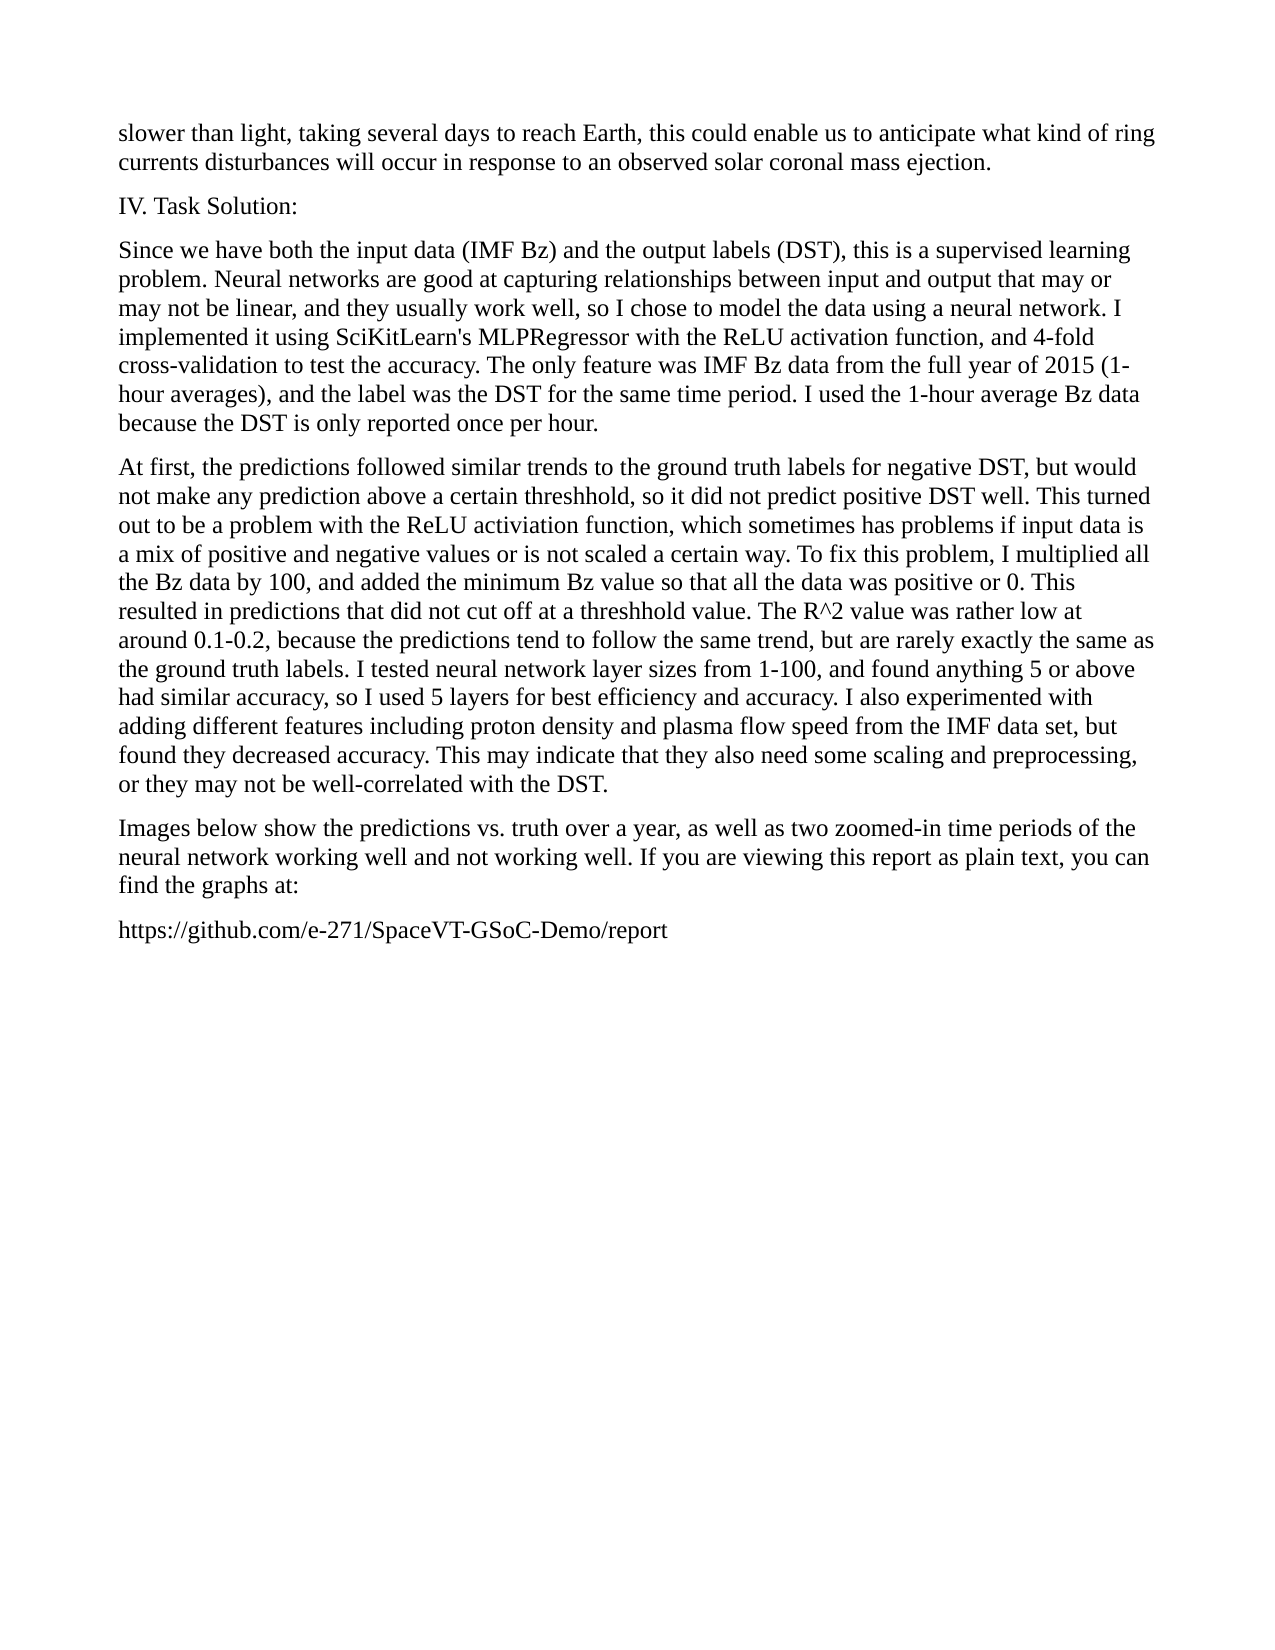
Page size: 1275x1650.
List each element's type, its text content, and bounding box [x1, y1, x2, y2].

text slower than light, taking several days to reach Earth, this could enable us to anticipate what kind of ring currents disturbances will occur in response to an observed solar coronal mass ejection. [118, 118, 1157, 176]
text Images below show the predictions vs. truth over a year, as well as two zoomed-in time periods of the neural network working well and not working well. If you are viewing this report as plain text, you can find the graphs at: [118, 813, 1157, 899]
text At first, the predictions followed similar trends to the ground truth labels for negative DST, but would not make any prediction above a certain threshhold, so it did not predict positive DST well. This turned out to be a problem with the ReLU activiation function, which sometimes has problems if input data is a mix of positive and negative values or is not scaled a certain way. To fix this problem, I multiplied all the Bz data by 100, and added the minimum Bz value so that all the data was positive or 0. This resulted in predictions that did not cut off at a threshhold value. The R^2 value was rather low at around 0.1-0.2, because the predictions tend to follow the same trend, but are rarely exactly the same as the ground truth labels. I tested neural network layer sizes from 1-100, and found anything 5 or above had similar accuracy, so I used 5 layers for best efficiency and accuracy. I also experimented with adding different features including proton density and plasma flow speed from the IMF data set, but found they decreased accuracy. This may indicate that they also need some scaling and preprocessing, or they may not be well-correlated with the DST. [118, 452, 1157, 797]
text https://github.com/e-271/SpaceVT-GSoC-Demo/report [118, 915, 1157, 944]
text Since we have both the input data (IMF Bz) and the output labels (DST), this is a supervised learning problem. Neural networks are good at capturing relationships between input and output that may or may not be linear, and they usually work well, so I chose to model the data using a neural network. I implemented it using SciKitLearn's MLPRegressor with the ReLU activation function, and 4-fold cross-validation to test the accuracy. The only feature was IMF Bz data from the full year of 2015 (1-hour averages), and the label was the DST for the same time period. I used the 1-hour average Bz data because the DST is only reported once per hour. [118, 236, 1157, 437]
text IV. Task Solution: [118, 191, 1157, 220]
